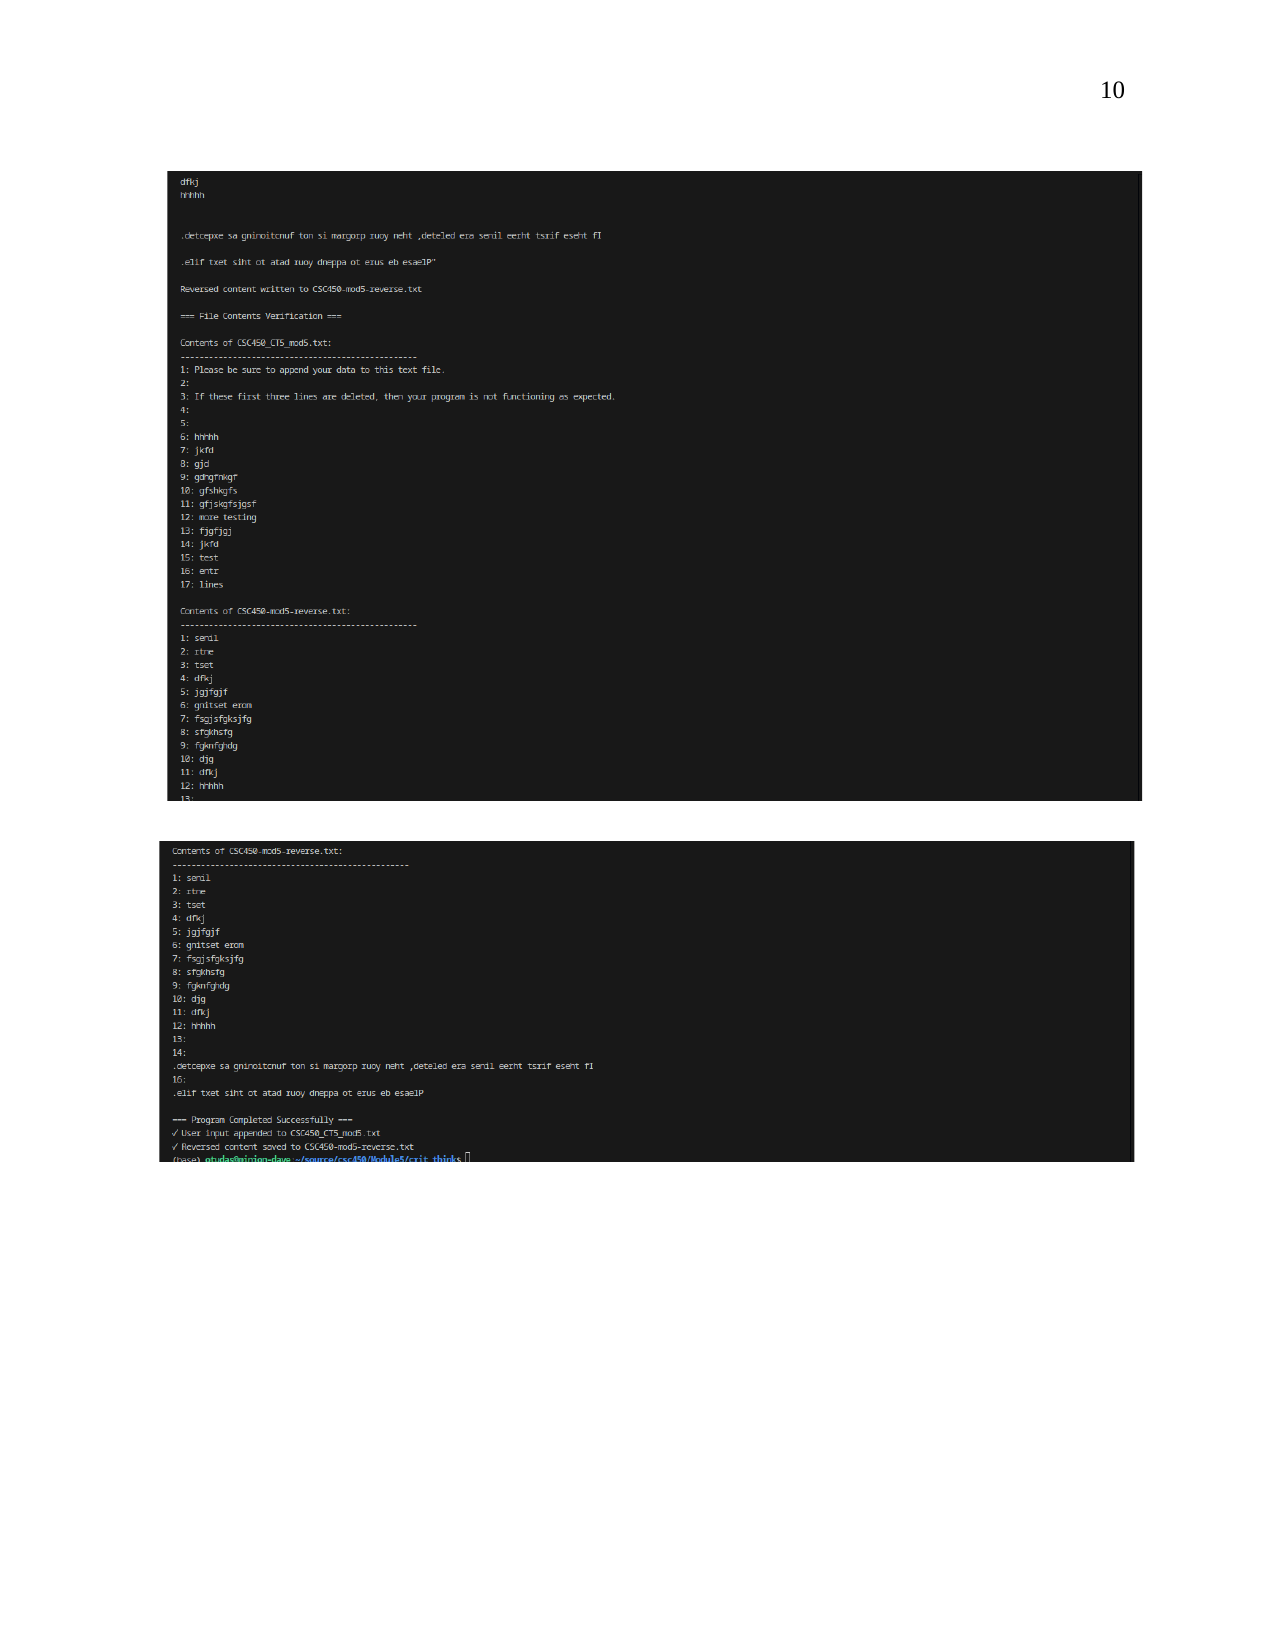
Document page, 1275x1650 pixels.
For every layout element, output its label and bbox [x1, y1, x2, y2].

picture [167, 171, 1143, 801]
picture [159, 841, 1135, 1162]
